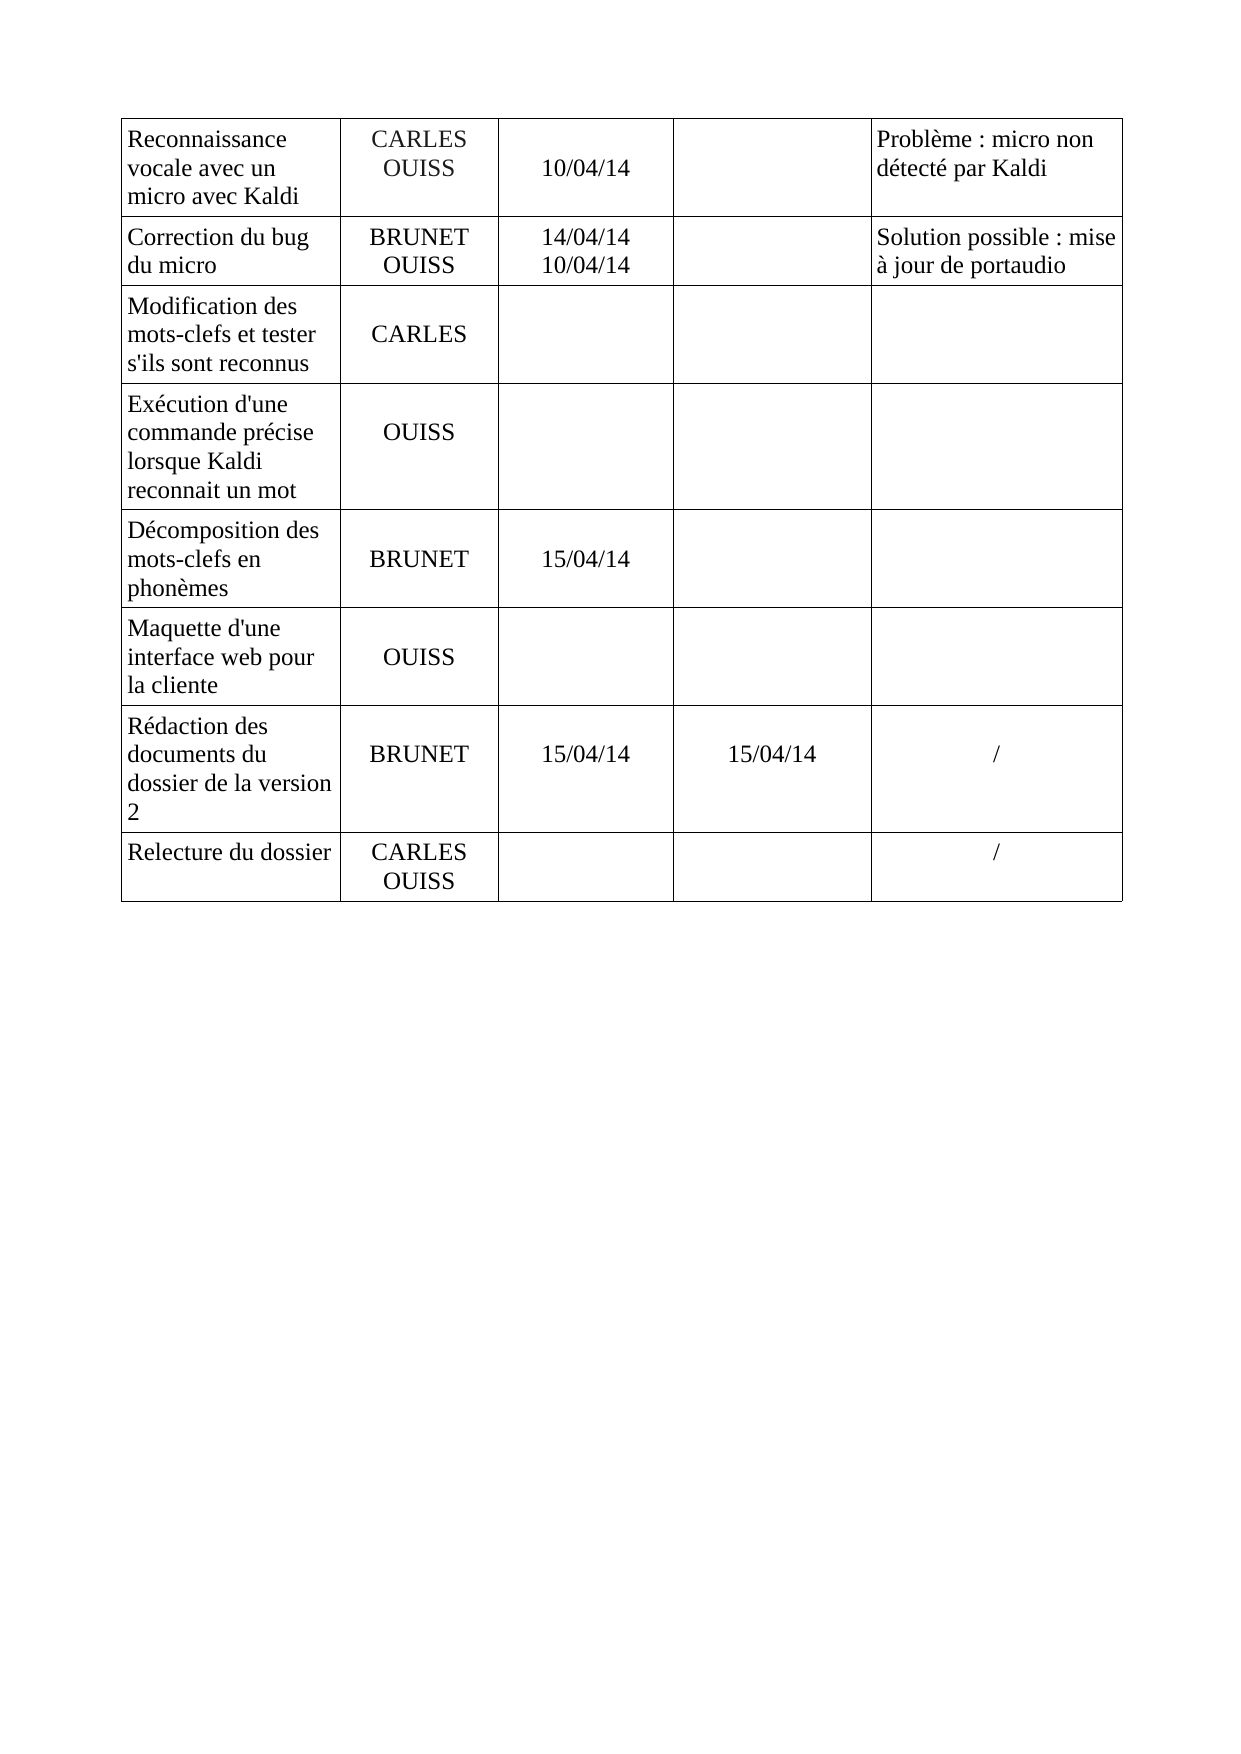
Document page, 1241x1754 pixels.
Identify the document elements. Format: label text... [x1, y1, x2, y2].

table_cell / [872, 833, 1122, 901]
table_cell [872, 510, 1122, 607]
table_cell [499, 384, 673, 509]
table_cell Problème : micro non détecté par Kaldi [872, 119, 1122, 216]
table_cell 15/04/14 [499, 510, 673, 607]
table_cell Rédaction des documents du dossier de la version 2 [122, 706, 340, 832]
table_cell [872, 384, 1122, 509]
table_cell [499, 833, 673, 901]
table_cell [674, 217, 871, 285]
table_cell Relecture du dossier [122, 833, 340, 901]
table_cell 10/04/14 [499, 119, 673, 216]
table_cell CARLES [341, 286, 498, 383]
table_cell Reconnaissance vocale avec un micro avec Kaldi [122, 119, 340, 216]
table_cell Correction du bug du micro [122, 217, 340, 285]
table_cell [674, 384, 871, 509]
table_cell [674, 833, 871, 901]
table_cell Modification des mots-clefs et tester s'ils sont reconnus [122, 286, 340, 383]
table_cell 15/04/14 [499, 706, 673, 832]
table_cell [499, 286, 673, 383]
table_cell 14/04/14 10/04/14 [499, 217, 673, 285]
table_cell OUISS [341, 384, 498, 509]
table_cell BRUNET OUISS [341, 217, 498, 285]
table_cell CARLES OUISS [341, 119, 498, 216]
table_cell OUISS [341, 608, 498, 705]
table_cell / [872, 706, 1122, 832]
table_cell BRUNET [341, 510, 498, 607]
table_cell CARLES OUISS [341, 833, 498, 901]
table_cell Exécution d'une commande précise lorsque Kaldi reconnait un mot [122, 384, 340, 509]
table_cell [499, 608, 673, 705]
table_cell [674, 510, 871, 607]
table_cell [674, 286, 871, 383]
table_cell [872, 608, 1122, 705]
table_cell [674, 119, 871, 216]
table_cell Solution possible : mise à jour de portaudio [872, 217, 1122, 285]
table_cell [872, 286, 1122, 383]
table_cell Maquette d'une interface web pour la cliente [122, 608, 340, 705]
table_cell Décomposition des mots-clefs en phonèmes [122, 510, 340, 607]
table_cell BRUNET [341, 706, 498, 832]
table_cell 15/04/14 [674, 706, 871, 832]
table_cell [674, 608, 871, 705]
